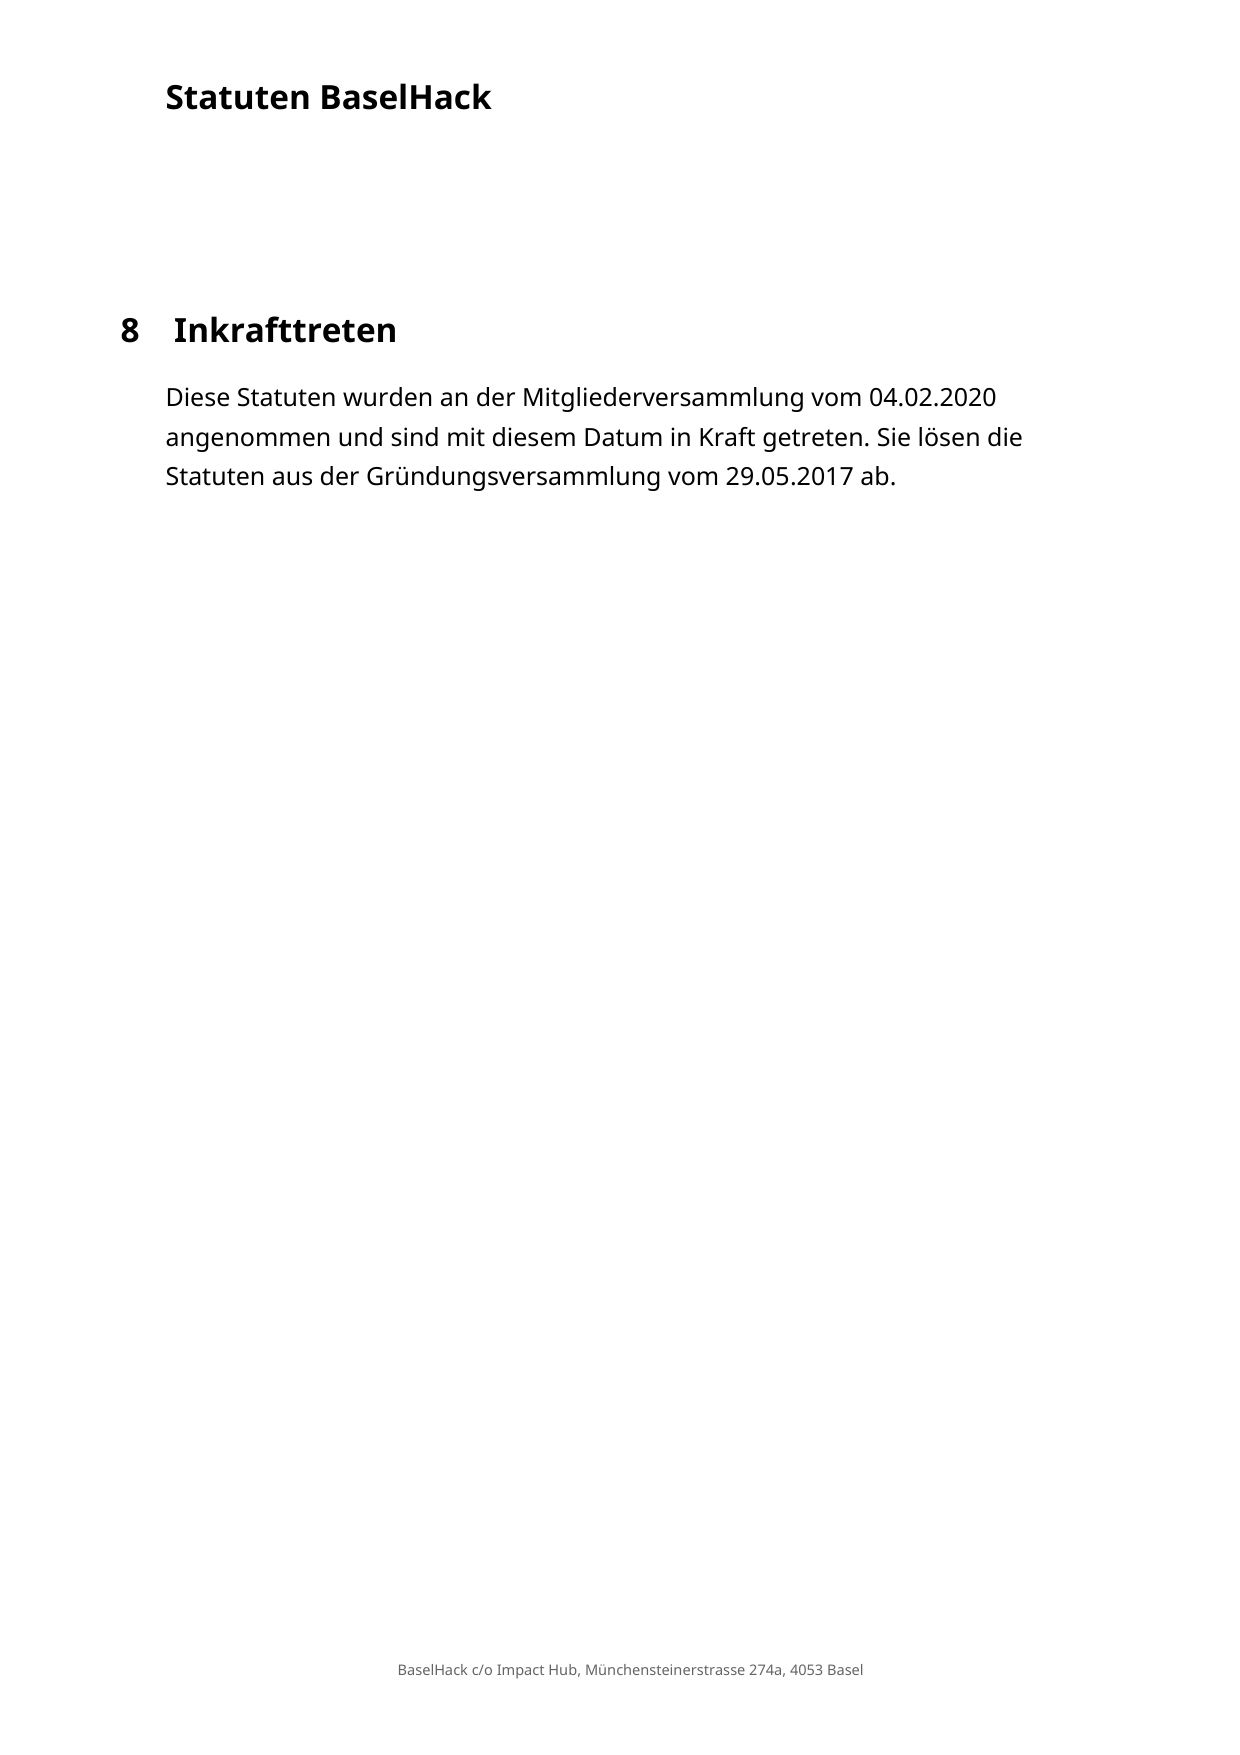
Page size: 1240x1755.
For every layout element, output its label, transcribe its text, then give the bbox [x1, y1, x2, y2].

text Diese Statuten wurden an der Mitgliederversammlung vom 04.02.2020 angenommen und sind mit diesem Datum in Kraft getreten. Sie lösen die Statuten aus der Gründungsversammlung vom 29.05.2017 ab. [165, 380, 1082, 492]
subtitle Inkrafttreten [120, 307, 1082, 352]
